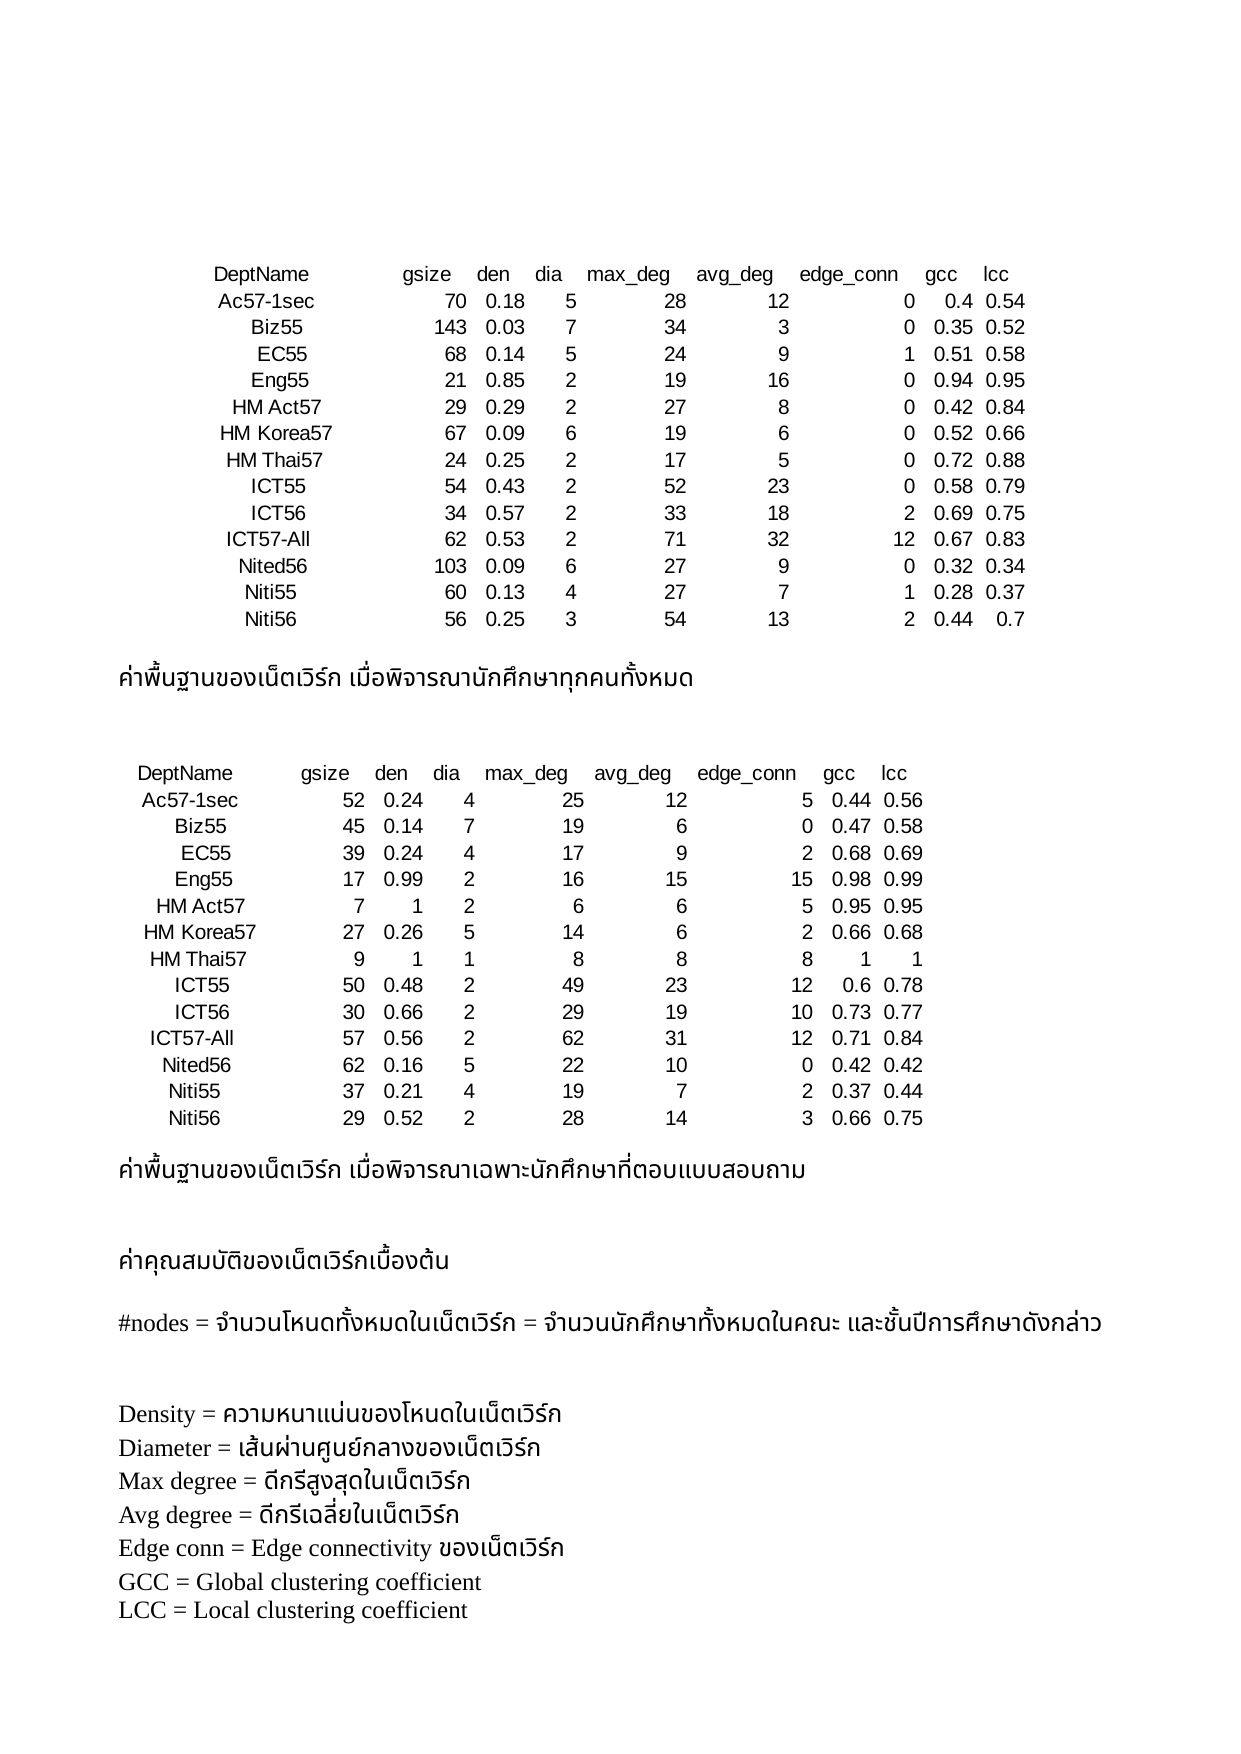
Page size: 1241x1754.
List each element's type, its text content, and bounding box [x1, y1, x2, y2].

text ค่าพื้นฐานของเน็ตเวิร์ก เมื่อพิจารณานักศึกษาทุกคนทั้งหมด [118, 664, 1122, 697]
text LCC = Local clustering coefficient [118, 1596, 1122, 1624]
text Edge conn = Edge connectivity ของเน็ตเวิร์ก [118, 1533, 1122, 1567]
text ค่าพื้นฐานของเน็ตเวิร์ก เมื่อพิจารณาเฉพาะนักศึกษาที่ตอบแบบสอบถาม [118, 1157, 1122, 1189]
text GCC = Global clustering coefficient [118, 1567, 1122, 1596]
text Density = ความหนาแน่นของโหนดในเน็ตเวิร์ก [118, 1399, 1122, 1433]
text Max degree = ดีกรีสูงสุดในเน็ตเวิร์ก [118, 1466, 1122, 1500]
text Avg degree = ดีกรีเฉลี่ยในเน็ตเวิร์ก [118, 1500, 1122, 1533]
text ค่าคุณสมบัติของเน็ตเวิร์กเบื้องต้น [118, 1247, 1122, 1279]
text #nodes = จำนวนโหนดทั้งหมดในเน็ตเวิร์ก = จำนวนนักศึกษาทั้งหมดในคณะ และชั้นปีการศึกษาดังกล่าว [118, 1308, 1122, 1342]
text Diameter = เส้นผ่านศูนย์กลางของเน็ตเวิร์ก [118, 1433, 1122, 1466]
